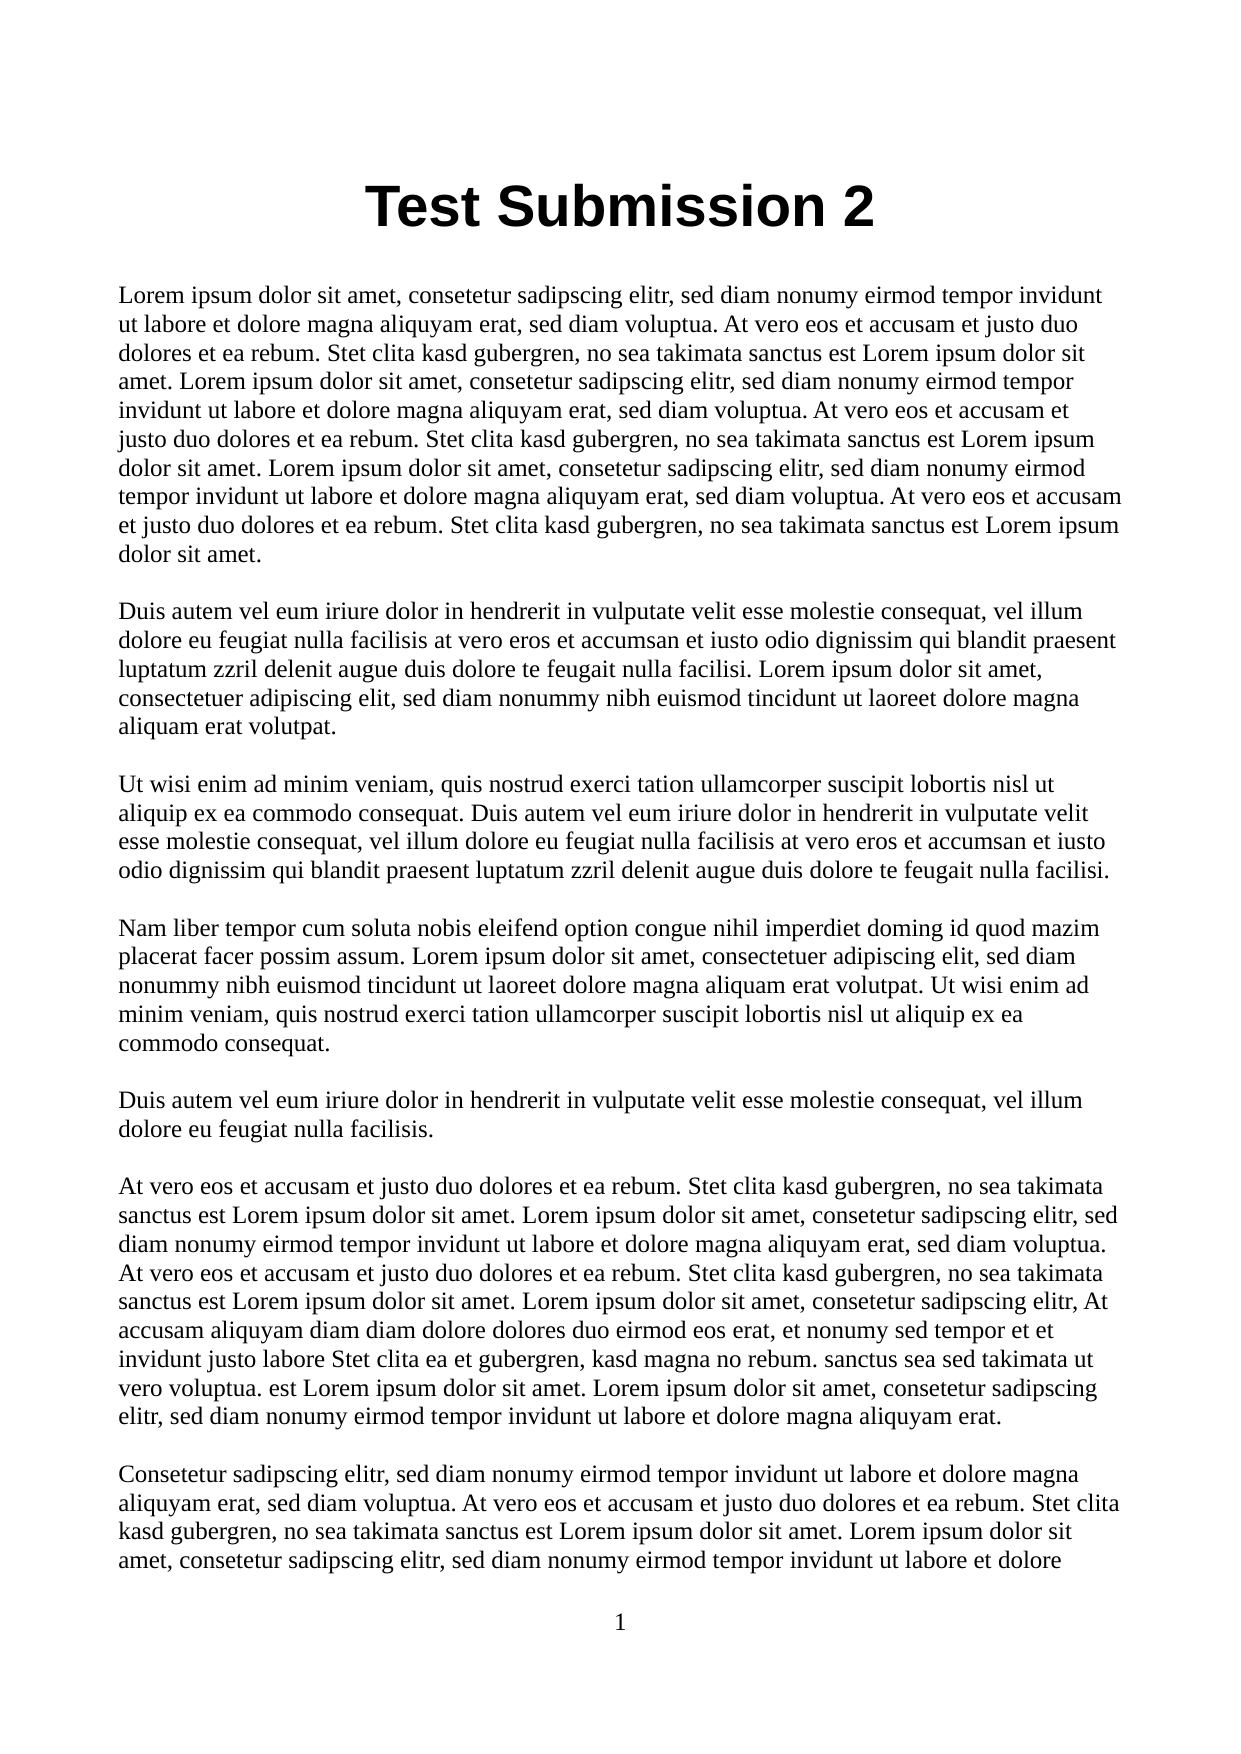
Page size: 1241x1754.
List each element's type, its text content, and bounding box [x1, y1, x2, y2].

text Duis autem vel eum iriure dolor in hendrerit in vulputate velit esse molestie consequat, vel illum dolore eu feugiat nulla facilisis at vero eros et accumsan et iusto odio dignissim qui blandit praesent luptatum zzril delenit augue duis dolore te feugait nulla facilisi. Lorem ipsum dolor sit amet, consectetuer adipiscing elit, sed diam nonummy nibh euismod tincidunt ut laoreet dolore magna aliquam erat volutpat. [118, 596, 1122, 740]
text Ut wisi enim ad minim veniam, quis nostrud exerci tation ullamcorper suscipit lobortis nisl ut aliquip ex ea commodo consequat. Duis autem vel eum iriure dolor in hendrerit in vulputate velit esse molestie consequat, vel illum dolore eu feugiat nulla facilisis at vero eros et accumsan et iusto odio dignissim qui blandit praesent luptatum zzril delenit augue duis dolore te feugait nulla facilisi. [118, 769, 1122, 884]
text At vero eos et accusam et justo duo dolores et ea rebum. Stet clita kasd gubergren, no sea takimata sanctus est Lorem ipsum dolor sit amet. Lorem ipsum dolor sit amet, consetetur sadipscing elitr, sed diam nonumy eirmod tempor invidunt ut labore et dolore magna aliquyam erat, sed diam voluptua. At vero eos et accusam et justo duo dolores et ea rebum. Stet clita kasd gubergren, no sea takimata sanctus est Lorem ipsum dolor sit amet. Lorem ipsum dolor sit amet, consetetur sadipscing elitr, At accusam aliquyam diam diam dolore dolores duo eirmod eos erat, et nonumy sed tempor et et invidunt justo labore Stet clita ea et gubergren, kasd magna no rebum. sanctus sea sed takimata ut vero voluptua. est Lorem ipsum dolor sit amet. Lorem ipsum dolor sit amet, consetetur sadipscing elitr, sed diam nonumy eirmod tempor invidunt ut labore et dolore magna aliquyam erat. [118, 1171, 1122, 1430]
text Lorem ipsum dolor sit amet, consetetur sadipscing elitr, sed diam nonumy eirmod tempor invidunt ut labore et dolore magna aliquyam erat, sed diam voluptua. At vero eos et accusam et justo duo dolores et ea rebum. Stet clita kasd gubergren, no sea takimata sanctus est Lorem ipsum dolor sit amet. Lorem ipsum dolor sit amet, consetetur sadipscing elitr, sed diam nonumy eirmod tempor invidunt ut labore et dolore magna aliquyam erat, sed diam voluptua. At vero eos et accusam et justo duo dolores et ea rebum. Stet clita kasd gubergren, no sea takimata sanctus est Lorem ipsum dolor sit amet. Lorem ipsum dolor sit amet, consetetur sadipscing elitr, sed diam nonumy eirmod tempor invidunt ut labore et dolore magna aliquyam erat, sed diam voluptua. At vero eos et accusam et justo duo dolores et ea rebum. Stet clita kasd gubergren, no sea takimata sanctus est Lorem ipsum dolor sit amet. [118, 280, 1122, 568]
text Nam liber tempor cum soluta nobis eleifend option congue nihil imperdiet doming id quod mazim placerat facer possim assum. Lorem ipsum dolor sit amet, consectetuer adipiscing elit, sed diam nonummy nibh euismod tincidunt ut laoreet dolore magna aliquam erat volutpat. Ut wisi enim ad minim veniam, quis nostrud exerci tation ullamcorper suscipit lobortis nisl ut aliquip ex ea commodo consequat. [118, 913, 1122, 1056]
text Duis autem vel eum iriure dolor in hendrerit in vulputate velit esse molestie consequat, vel illum dolore eu feugiat nulla facilisis. [118, 1085, 1122, 1143]
text Consetetur sadipscing elitr, sed diam nonumy eirmod tempor invidunt ut labore et dolore magna aliquyam erat, sed diam voluptua. At vero eos et accusam et justo duo dolores et ea rebum. Stet clita kasd gubergren, no sea takimata sanctus est Lorem ipsum dolor sit amet. Lorem ipsum dolor sit amet, consetetur sadipscing elitr, sed diam nonumy eirmod tempor invidunt ut labore et dolore [118, 1459, 1122, 1574]
title Test Submission 2 [118, 172, 1122, 239]
